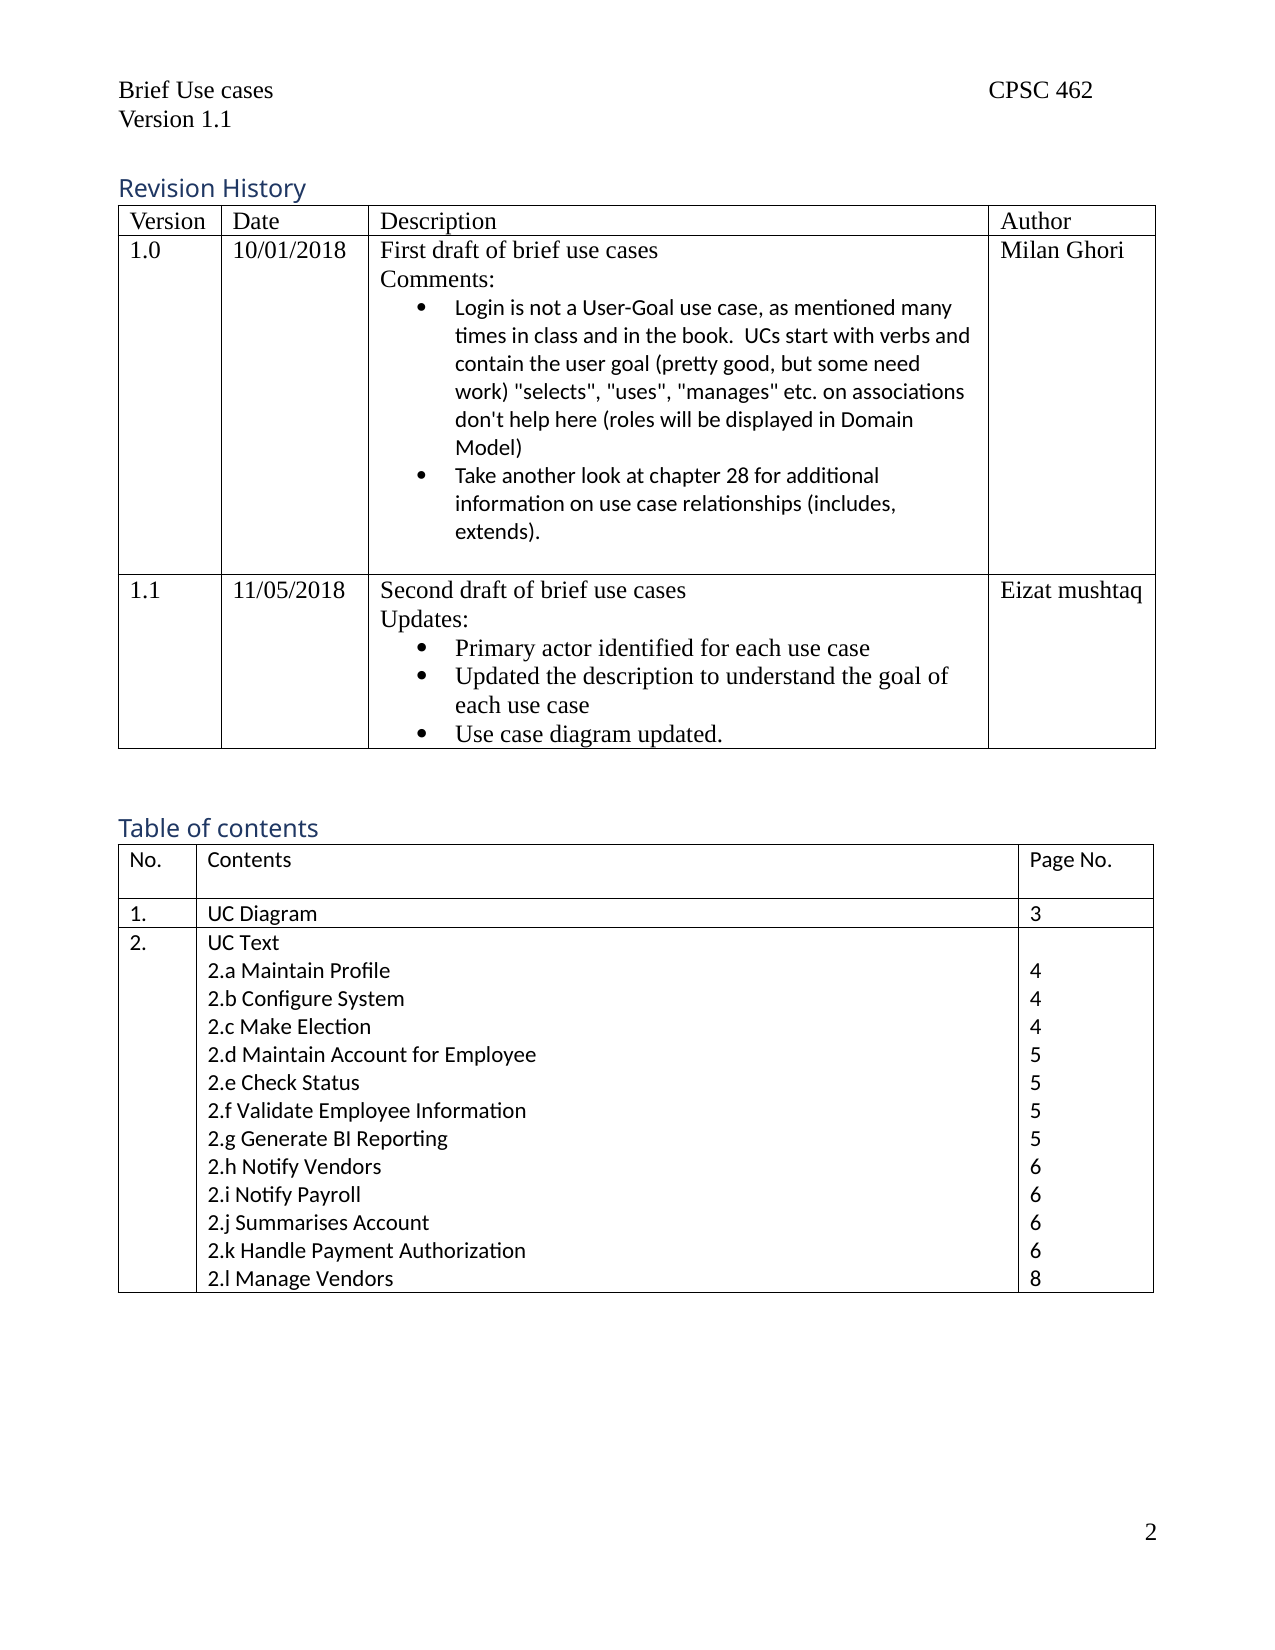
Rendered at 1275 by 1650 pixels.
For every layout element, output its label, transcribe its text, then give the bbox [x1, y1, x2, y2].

table_header Page No. [1019, 845, 1153, 898]
table_cell UC Diagram [197, 899, 1018, 927]
table_cell First draft of brief use cases Comments: Login is not a User-Goal use case, as mentioned many times in class and in the book. UCs start with verbs and contain the user goal (pretty good, but some need work) "selects", "uses", "manages" etc. on associations don't help here (roles will be displayed in Domain Model) Take another look at chapter 28 for additional information on use case relationships (includes, extends). [369, 236, 988, 574]
table_header No. [119, 845, 196, 898]
table_cell 3 [1019, 899, 1153, 927]
table_header Date [222, 206, 368, 234]
table_cell 4 4 4 5 5 5 5 6 6 6 6 8 [1019, 928, 1153, 1292]
table_cell 1.0 [119, 236, 221, 574]
table_cell Second draft of brief use cases Updates: Primary actor identified for each use case Updated the description to understand the goal of each use case Use case diagram updated. [369, 575, 988, 748]
table_cell UC Text 2.a Maintain Profile 2.b Configure System 2.c Make Election 2.d Maintain Account for Employee 2.e Check Status 2.f Validate Employee Information 2.g Generate BI Reporting 2.h Notify Vendors 2.i Notify Payroll 2.j Summarises Account 2.k Handle Payment Authorization 2.l Manage Vendors [197, 928, 1018, 1292]
table_cell 10/01/2018 [222, 236, 368, 574]
table_header Author [989, 206, 1155, 234]
subtitle Revision History [118, 171, 1157, 205]
table_header Contents [197, 845, 1018, 898]
table_cell 11/05/2018 [222, 575, 368, 748]
subtitle Table of contents [118, 810, 1157, 844]
table_cell 1.1 [119, 575, 221, 748]
table_cell 1. [119, 899, 196, 927]
table_cell 2. [119, 928, 196, 1292]
table_cell Milan Ghori [989, 236, 1155, 574]
table_header Version [119, 206, 221, 234]
table_cell Eizat mushtaq [989, 575, 1155, 748]
table_header Description [369, 206, 988, 234]
